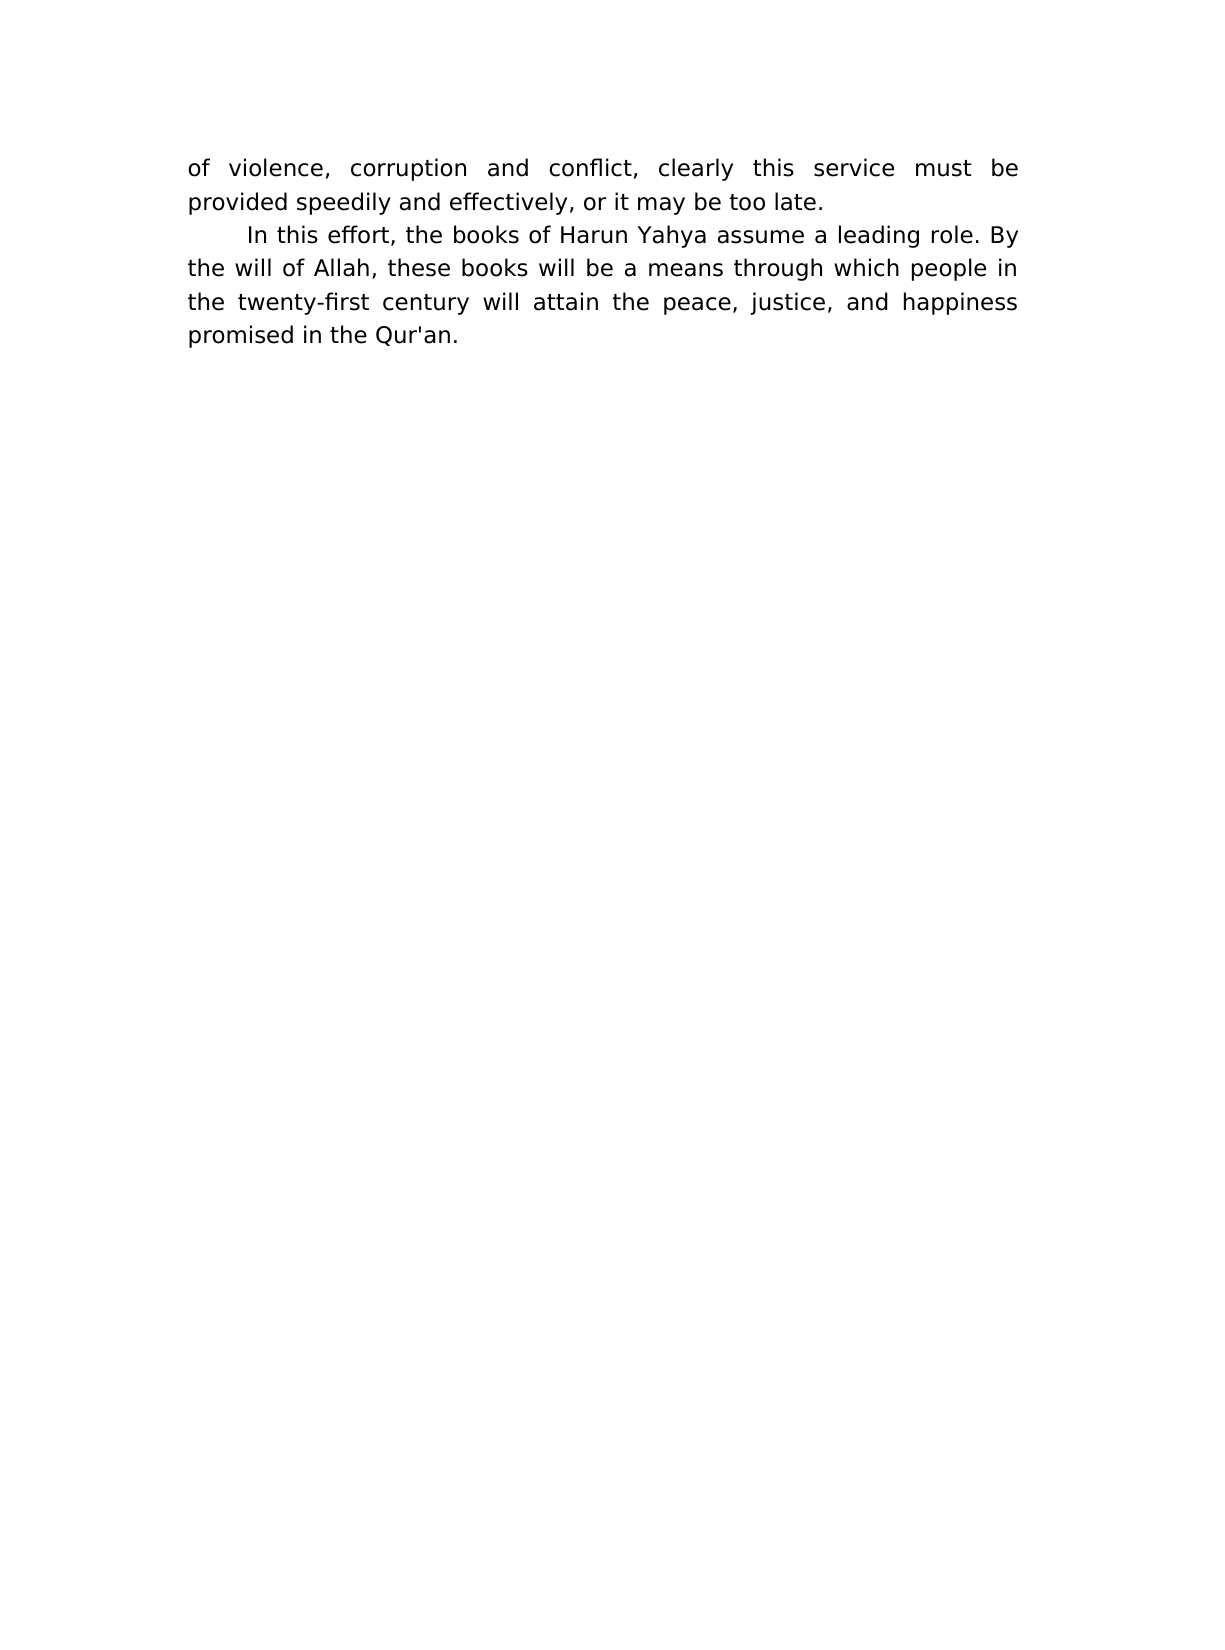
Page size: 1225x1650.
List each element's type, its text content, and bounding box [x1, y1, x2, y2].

text In this effort, the books of Harun Yahya assume a leading role. By the will of Allah, these books will be a means through which people in the twenty-first century will attain the peace, justice, and happiness promised in the Qur'an. [187, 217, 1020, 350]
text of violence, corruption and conflict, clearly this service must be provided speedily and effectively, or it may be too late. [187, 150, 1020, 217]
